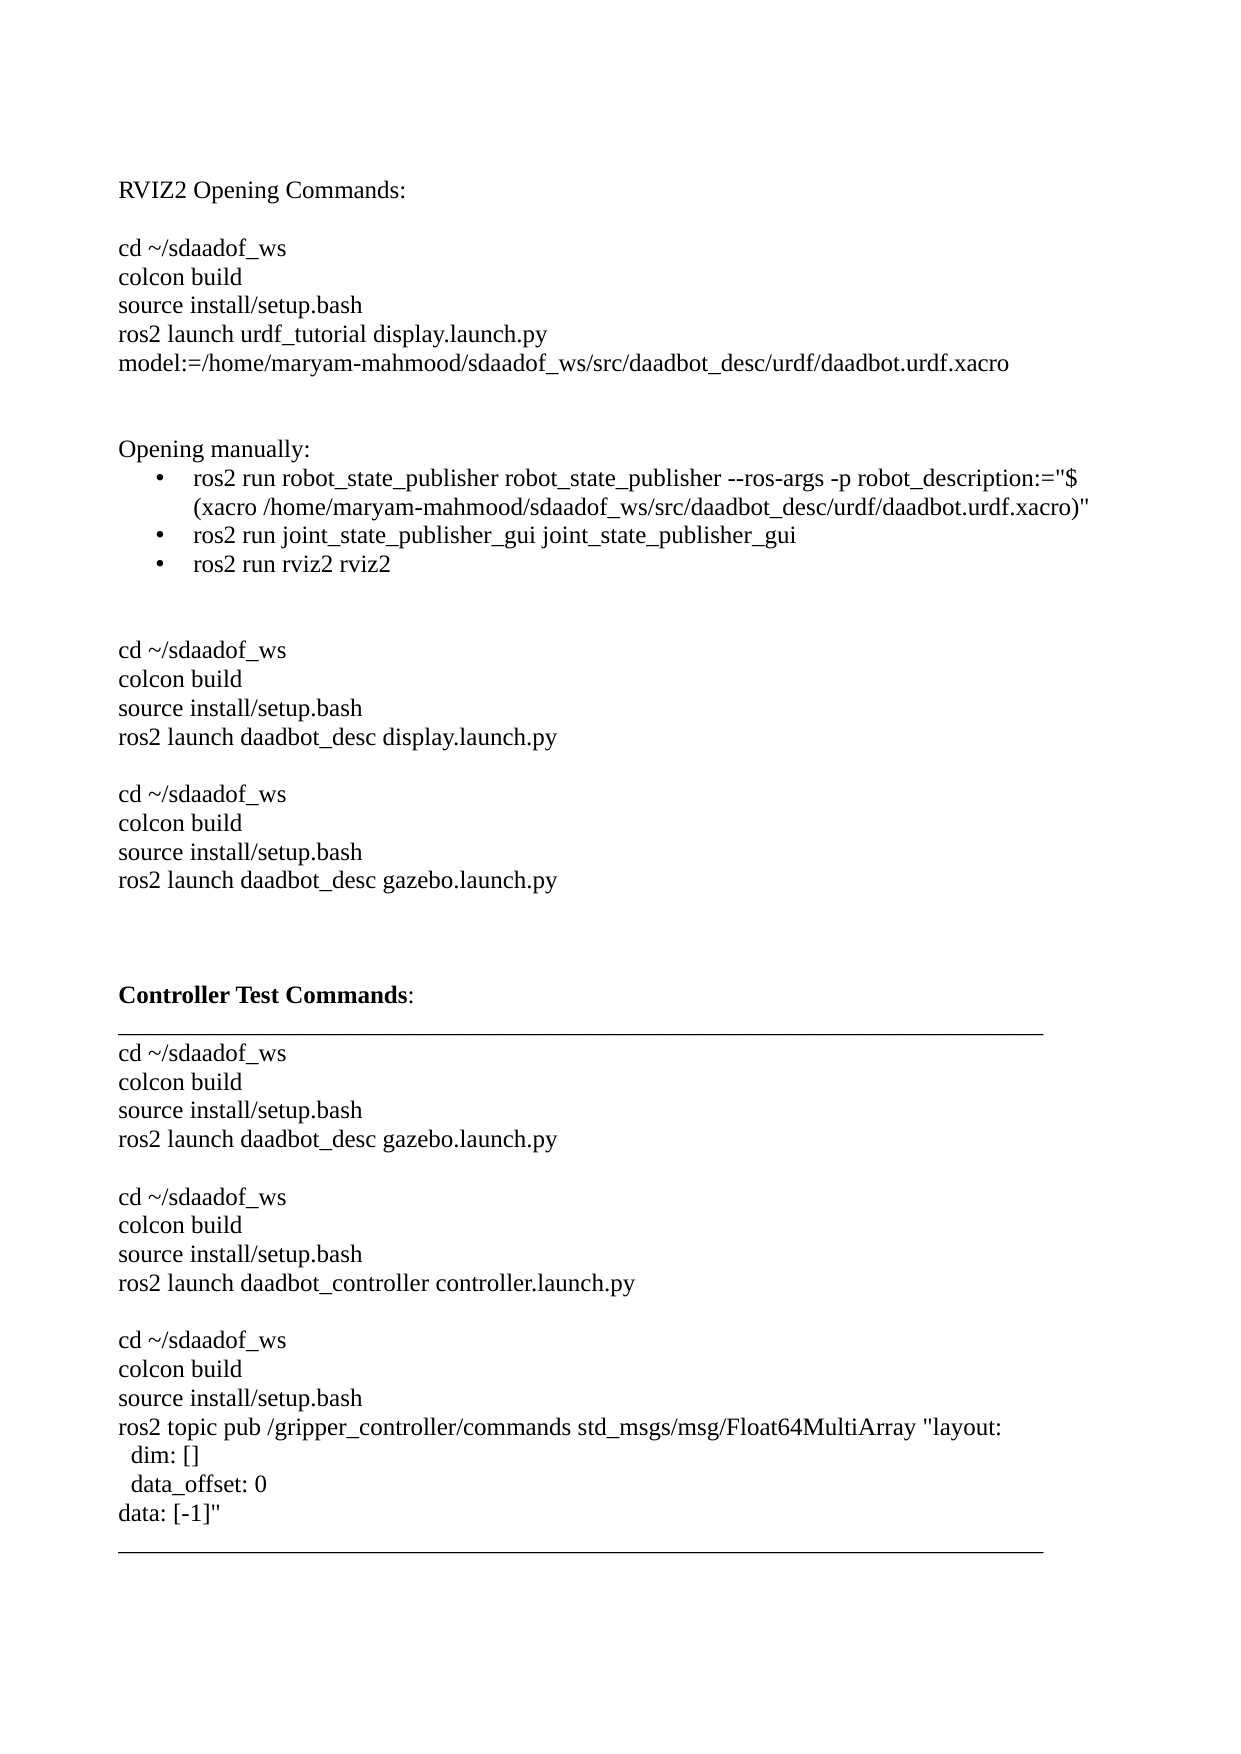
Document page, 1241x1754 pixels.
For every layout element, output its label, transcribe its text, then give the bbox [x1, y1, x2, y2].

text cd ~/sdaadof_ws [118, 1038, 1122, 1067]
text cd ~/sdaadof_ws [118, 1182, 1122, 1211]
text source install/setup.bash [118, 291, 1122, 319]
text source install/setup.bash ros2 launch daadbot_desc gazebo.launch.py [118, 1096, 1122, 1153]
text colcon build [118, 1354, 1122, 1383]
text RVIZ2 Opening Commands: [118, 176, 1122, 204]
text ros2 launch daadbot_controller controller.launch.py [118, 1268, 1122, 1297]
text cd ~/sdaadof_ws [118, 636, 1122, 664]
text Controller Test Commands: [118, 981, 1122, 1009]
text cd ~/sdaadof_ws [118, 779, 1122, 808]
text colcon build [118, 1211, 1122, 1239]
text colcon build [118, 1067, 1122, 1096]
text cd ~/sdaadof_ws [118, 1326, 1122, 1354]
text Opening manually: [118, 434, 1122, 463]
list ros2 run joint_state_publisher_gui joint_state_publisher_gui [156, 521, 1122, 549]
text colcon build [118, 262, 1122, 291]
text source install/setup.bash [118, 1239, 1122, 1268]
text source install/setup.bash [118, 693, 1122, 722]
text data_offset: 0 [118, 1469, 1122, 1498]
text cd ~/sdaadof_ws [118, 233, 1122, 262]
text __________________________________________________________________________ [118, 1527, 1122, 1556]
text source install/setup.bash [118, 837, 1122, 866]
text source install/setup.bash [118, 1383, 1122, 1412]
text colcon build [118, 808, 1122, 837]
text dim: [] [118, 1441, 1122, 1469]
text ros2 topic pub /gripper_controller/commands std_msgs/msg/Float64MultiArray "layout: [118, 1412, 1122, 1441]
list ros2 run robot_state_publisher robot_state_publisher --ros-args -p robot_description:="$(xacro /home/maryam-mahmood/sdaadof_ws/src/daadbot_desc/urdf/daadbot.urdf.xacro)" [156, 463, 1122, 521]
text __________________________________________________________________________ [118, 1009, 1122, 1038]
text data: [-1]" [118, 1498, 1122, 1527]
text ros2 launch daadbot_desc gazebo.launch.py [118, 866, 1122, 894]
text colcon build [118, 664, 1122, 693]
text ros2 launch urdf_tutorial display.launch.py model:=/home/maryam-mahmood/sdaadof_ws/src/daadbot_desc/urdf/daadbot.urdf.xacro [118, 319, 1122, 377]
text ros2 launch daadbot_desc display.launch.py [118, 722, 1122, 751]
list ros2 run rviz2 rviz2 [156, 549, 1122, 578]
